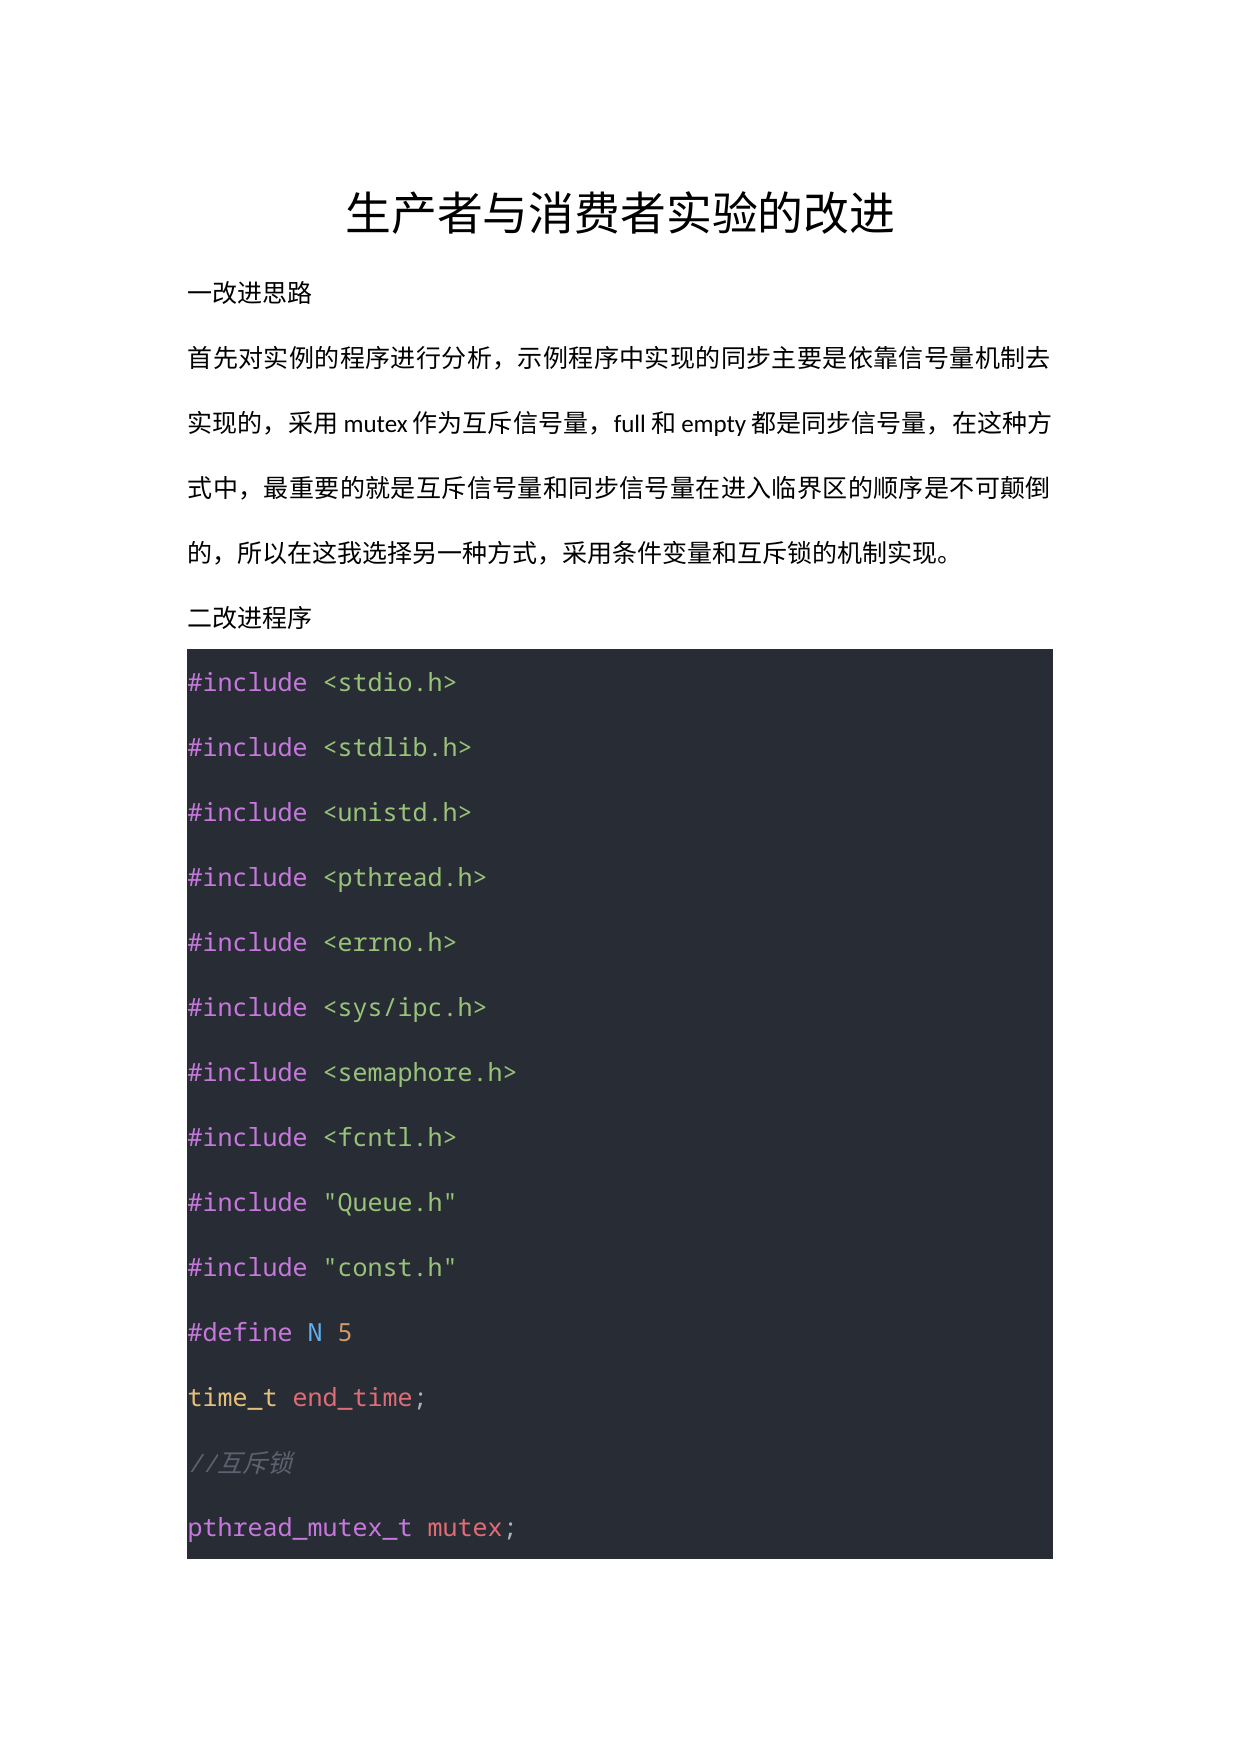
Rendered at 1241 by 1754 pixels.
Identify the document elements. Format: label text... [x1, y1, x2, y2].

text #include <fcntl.h> [187, 1104, 1053, 1169]
text #include <semaphore.h> [187, 1039, 1053, 1104]
text #include <stdlib.h> [187, 714, 1053, 779]
text pthread_mutex_t mutex; [187, 1494, 1053, 1559]
text #include <pthread.h> [187, 844, 1053, 909]
text 首先对实例的程序进行分析，示例程序中实现的同步主要是依靠信号量机制去实现的，采用mutex作为互斥信号量，full和empty都是同步信号量，在这种方式中，最重要的就是互斥信号量和同步信号量在进入临界区的顺序是不可颠倒的，所以在这我选择另一种方式，采用条件变量和互斥锁的机制实现。 [187, 324, 1053, 584]
list 改进程序 [187, 584, 1053, 649]
text #include "Queue.h" [187, 1169, 1053, 1234]
text #include <unistd.h> [187, 779, 1053, 844]
text 生产者与消费者实验的改进 [187, 162, 1053, 259]
text //互斥锁 [187, 1429, 1053, 1494]
text #include <errno.h> [187, 909, 1053, 974]
text #include "const.h" [187, 1234, 1053, 1299]
text #include <sys/ipc.h> [187, 974, 1053, 1039]
text #include <stdio.h> [187, 649, 1053, 714]
list 改进思路 [187, 259, 1053, 324]
text #define N 5 [187, 1299, 1053, 1364]
text time_t end_time; [187, 1364, 1053, 1429]
